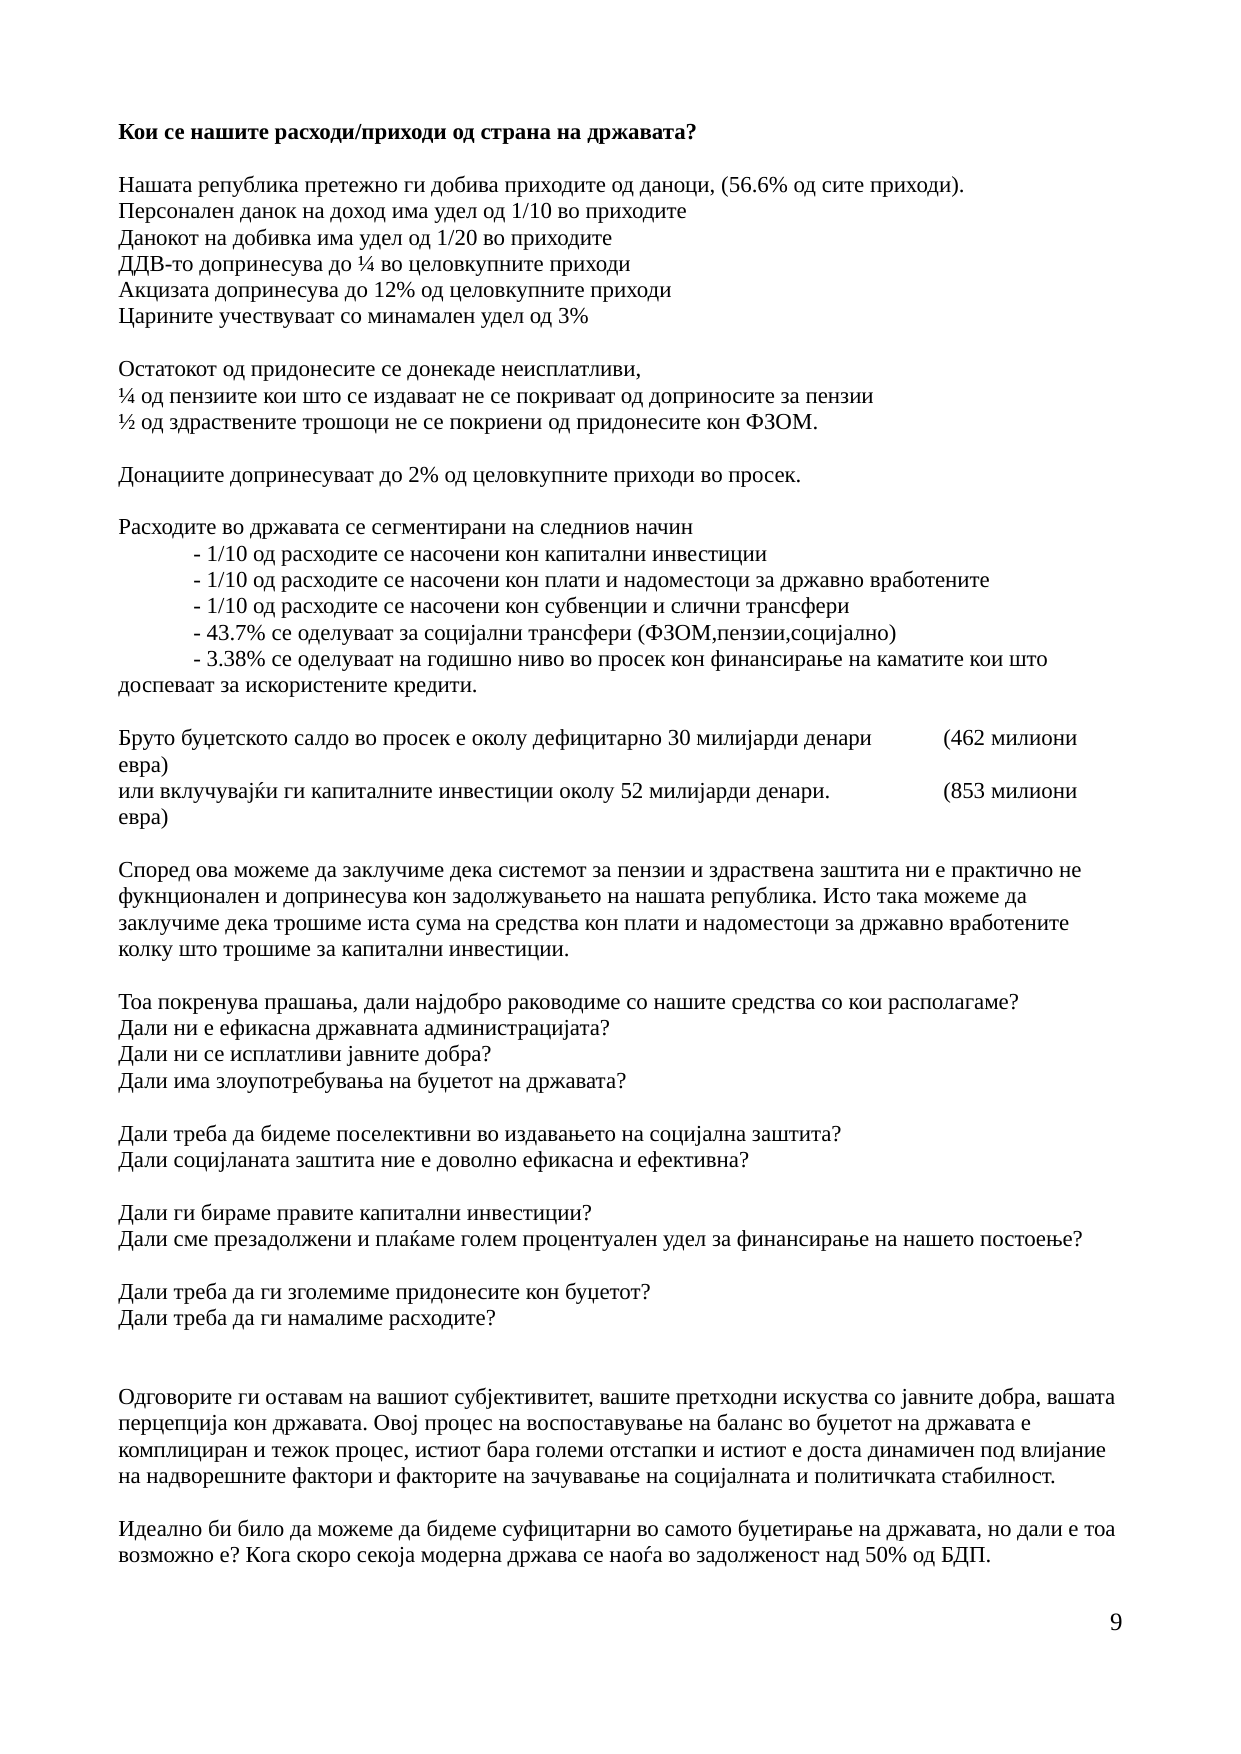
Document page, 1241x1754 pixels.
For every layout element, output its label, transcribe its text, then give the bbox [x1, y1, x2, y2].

text Расходите во државата се сегментирани на следниов начин [118, 513, 1122, 540]
text или вклучувајќи ги капиталните инвестиции околу 52 милијарди денари. (853 милиони евра) [118, 777, 1122, 830]
text ДДВ-то допринесува до ¼ во целовкупните приходи [118, 250, 1122, 276]
text Донациите допринесуваат до 2% од целовкупните приходи во просек. [118, 461, 1122, 487]
text Дали треба да ги зголемиме придонесите кон буџетот? [118, 1278, 1122, 1304]
text Дали ги бираме правите капитални инвестиции? [118, 1199, 1122, 1225]
text Според ова можеме да заклучиме дека системот за пензии и здраствена заштита ни е практично не фукнционален и допринесува кон задолжувањето на нашата република. Исто така можеме да заклучиме дека трошиме иста сума на средства кон плати и надоместоци за државно вработените колку што трошиме за капитални инвестиции. [118, 856, 1122, 961]
text Нашата република претежно ги добива приходите од даноци, (56.6% од сите приходи). [118, 171, 1122, 197]
text Идеално би било да можеме да бидеме суфицитарни во самото буџетирање на државата, но дали е тоа возможно е? Кога скоро секоја модерна држава се наоѓа во задолженост над 50% од БДП. [118, 1515, 1122, 1568]
text Дали треба да бидеме поселективни во издавањето на социјална заштита? [118, 1119, 1122, 1146]
text - 1/10 од расходите се насочени кон плати и надоместоци за државно вработените [118, 566, 1122, 592]
text Дали ни се исплатливи јавните добра? [118, 1041, 1122, 1067]
text ¼ од пензиите кои што се издаваат не се покриваат од доприносите за пензии [118, 382, 1122, 408]
text ½ од здраствените трошоци не се покриени од придонесите кон ФЗОМ. [118, 408, 1122, 434]
text - 43.7% се оделуваат за социјални трансфери (ФЗОМ,пензии,социјално) [118, 619, 1122, 645]
text Царините учествуваат со минамален удел од 3% [118, 303, 1122, 329]
text Персонален данок на доход има удел од 1/10 во приходите [118, 197, 1122, 223]
text Дали ни е ефикасна државната администрацијата? [118, 1014, 1122, 1041]
text Дали има злоупотребувања на буџетот на државата? [118, 1067, 1122, 1093]
text Дали социјланата заштита ние е доволно ефикасна и ефективна? [118, 1146, 1122, 1172]
text Одговорите ги оставам на вашиот субјективитет, вашите претходни искуства со јавните добра, вашата перцепција кон државата. Овој процес на воспоставување на баланс во буџетот на државата е комплициран и тежок процес, истиот бара големи отстапки и истиот е доста динамичен под влијание на надворешните фактори и факторите на зачувавање на социјалната и политичката стабилност. [118, 1383, 1122, 1488]
text Тоа покренува прашања, дали најдобро раководиме со нашите средства со кои располагаме? [118, 988, 1122, 1014]
text - 1/10 од расходите се насочени кон капитални инвестиции [118, 540, 1122, 566]
text Дали треба да ги намалиме расходите? [118, 1304, 1122, 1330]
text Остатокот од придонесите се донекаде неисплатливи, [118, 355, 1122, 382]
text Кои се нашите расходи/приходи од страна на државата? [118, 118, 1122, 144]
text Данокот на добивка има удел од 1/20 во приходите [118, 223, 1122, 250]
text Дали сме презадолжени и плаќаме голем процентуален удел за финансирање на нашето постоење? [118, 1225, 1122, 1251]
text Акцизата допринесува до 12% од целовкупните приходи [118, 276, 1122, 303]
text Бруто буџетското салдо во просек е околу дефицитарно 30 милијарди денари (462 милиони евра) [118, 724, 1122, 777]
text - 1/10 од расходите се насочени кон субвенции и слични трансфери [118, 592, 1122, 619]
text - 3.38% се оделуваат на годишно ниво во просек кон финансирање на каматите кои што доспеваат за искористените кредити. [118, 645, 1122, 698]
